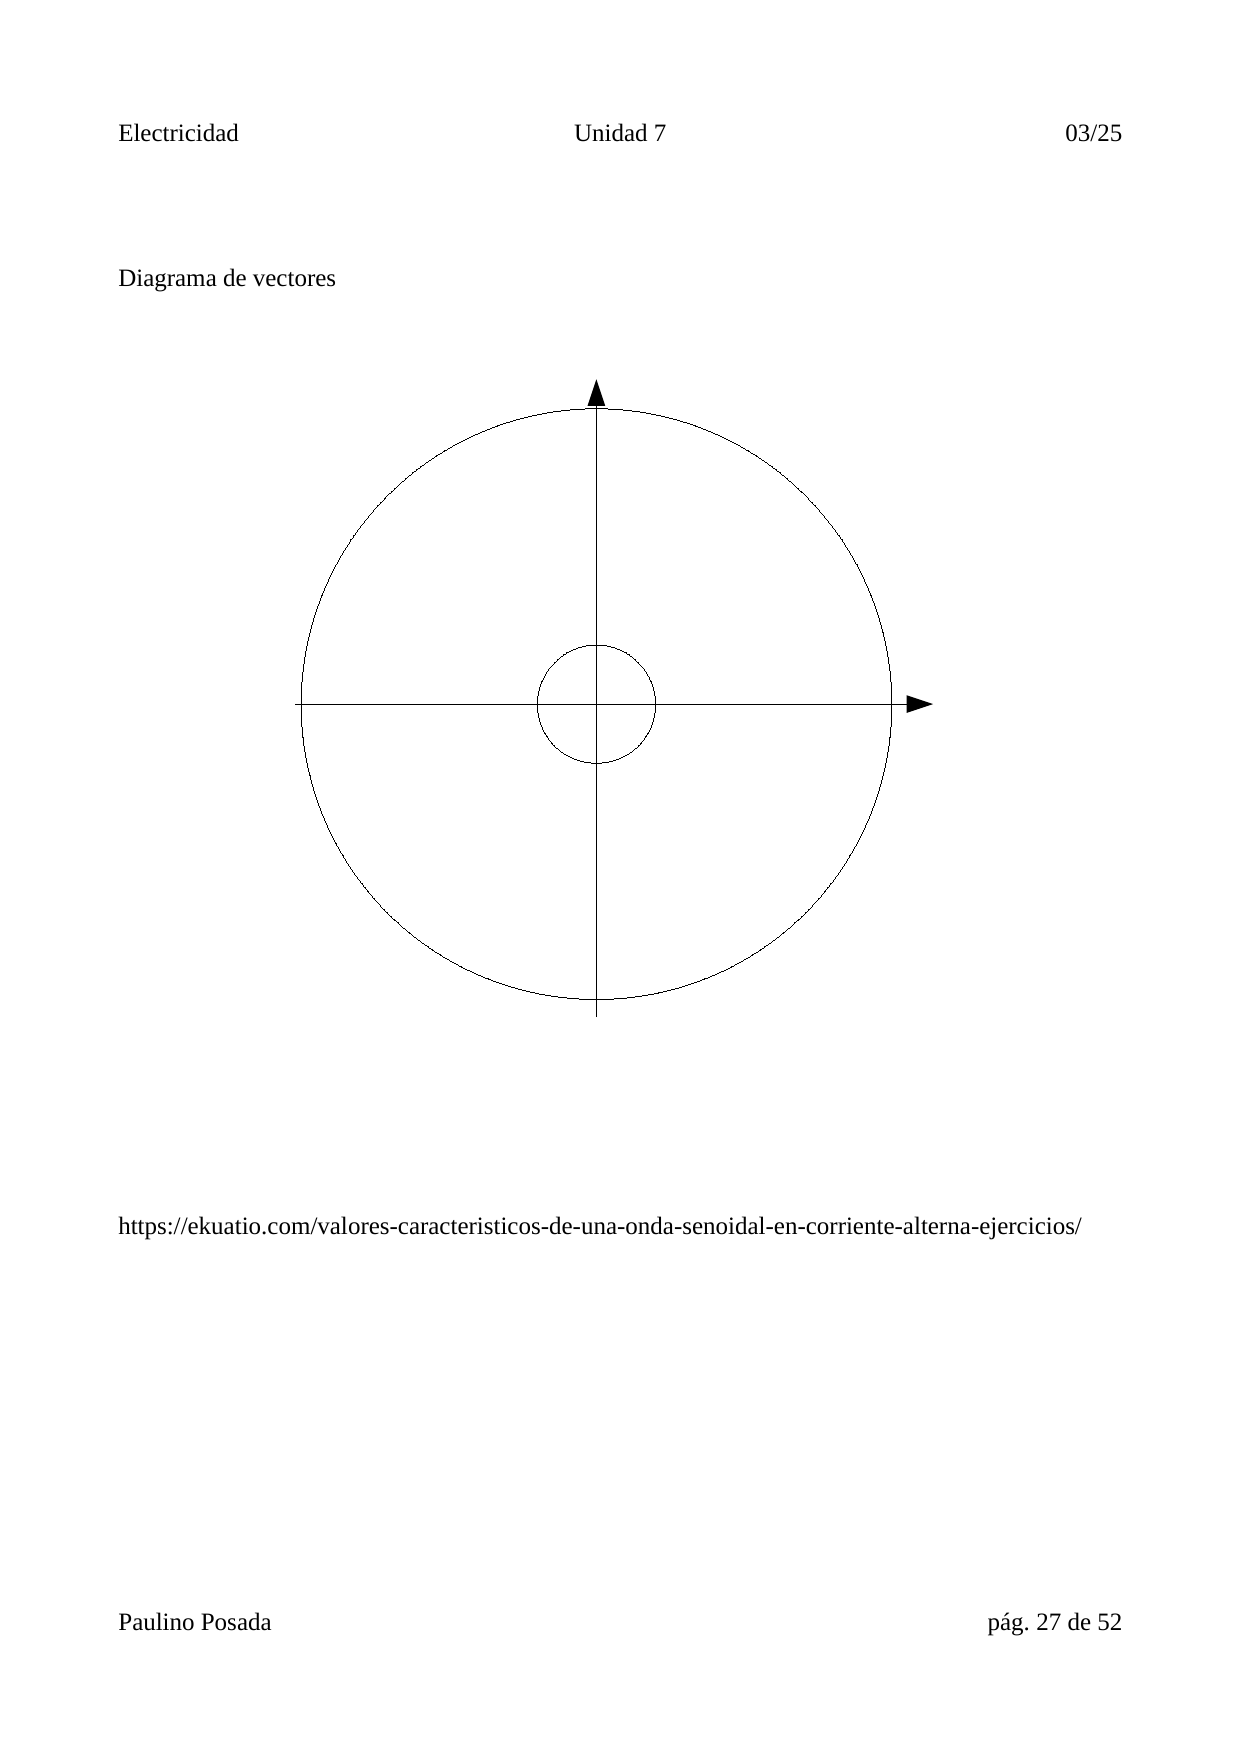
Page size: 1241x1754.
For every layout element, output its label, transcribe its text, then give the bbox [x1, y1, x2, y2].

text https://ekuatio.com/valores-caracteristicos-de-una-onda-senoidal-en-corriente-alterna-ejercicios/ [118, 1211, 1122, 1240]
text Diagrama de vectores [118, 263, 1122, 291]
